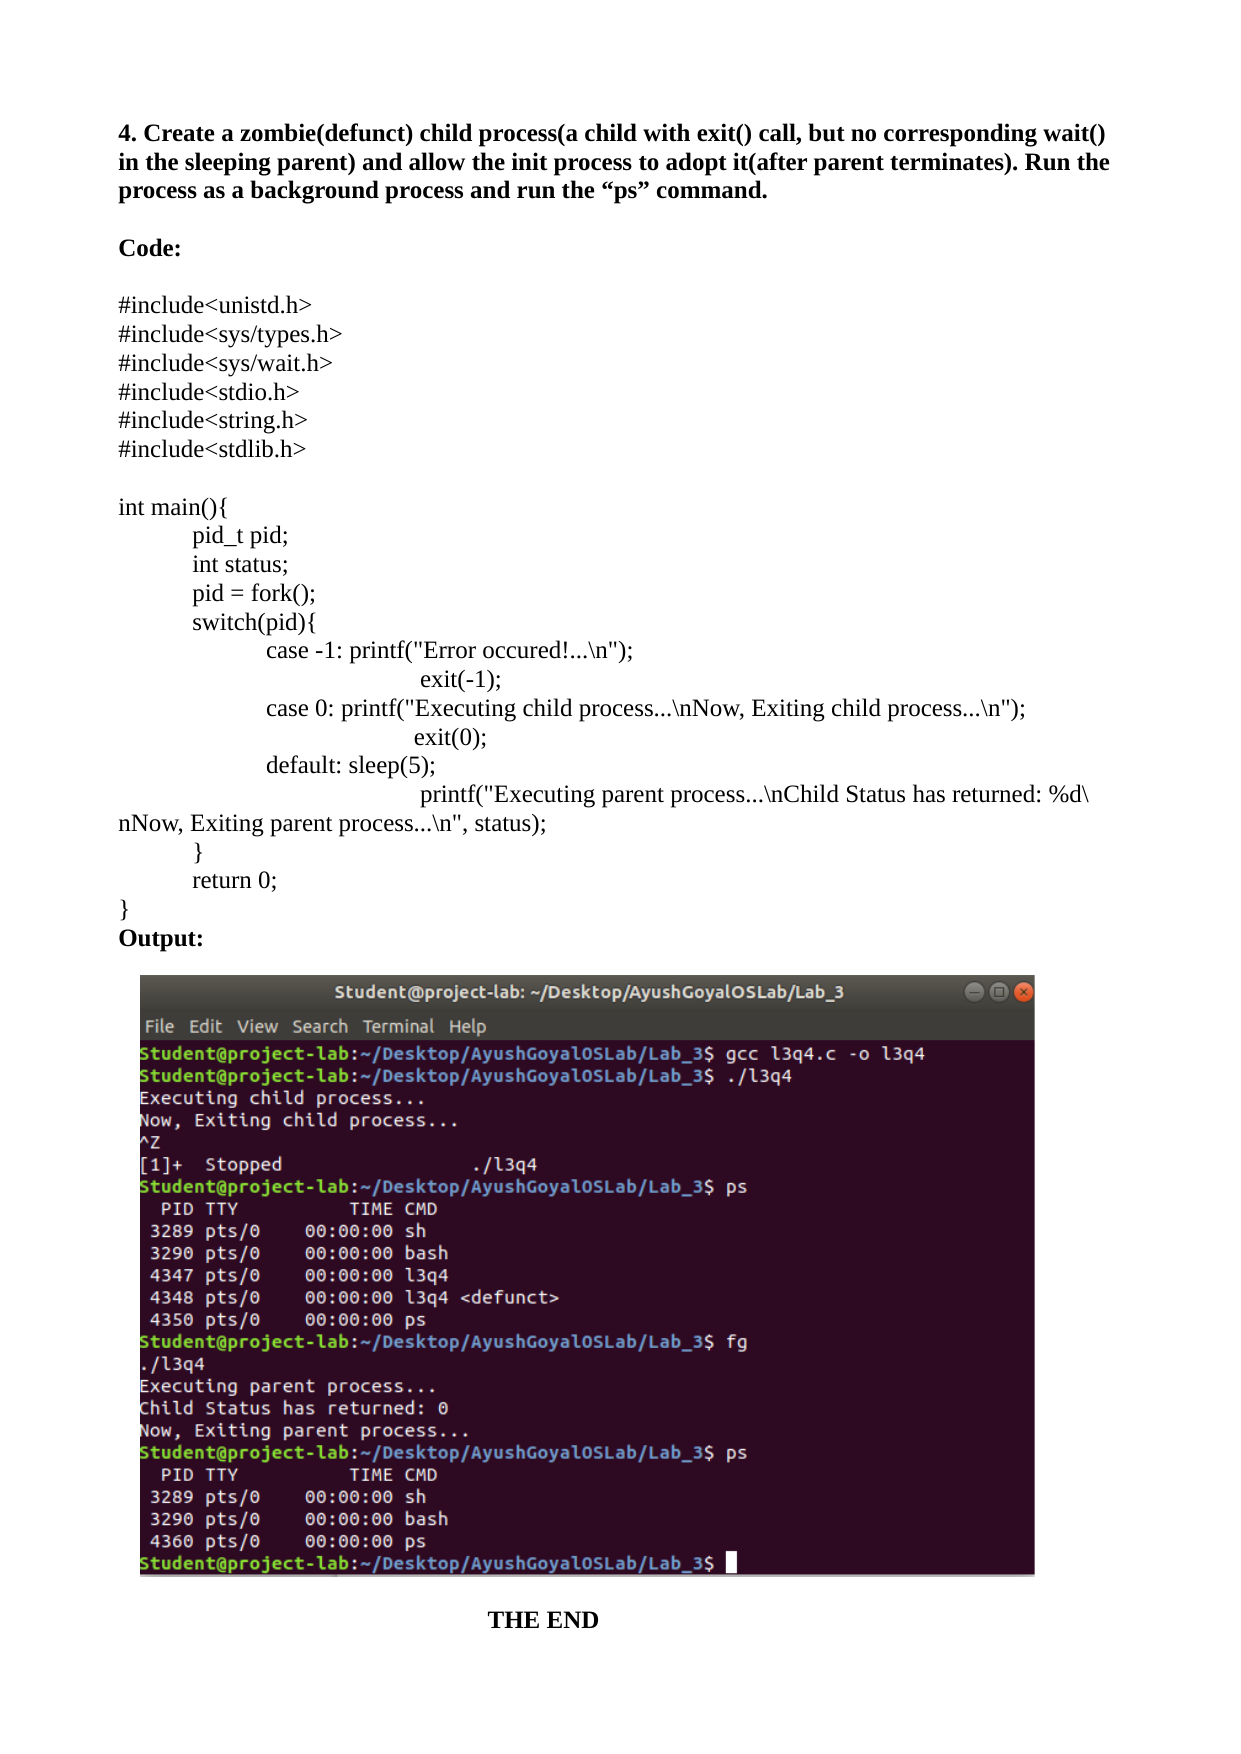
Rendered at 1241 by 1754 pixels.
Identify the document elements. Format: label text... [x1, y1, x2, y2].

text Output: [118, 923, 1122, 952]
text } [118, 894, 1122, 923]
text default: sleep(5); [118, 751, 1122, 779]
text return 0; [118, 866, 1122, 894]
text #include<string.h> [118, 406, 1122, 434]
text #include<sys/wait.h> [118, 348, 1122, 377]
text case 0: printf("Executing child process...\nNow, Exiting child process...\n"); [118, 693, 1122, 722]
text pid_t pid; [118, 521, 1122, 549]
picture [140, 975, 1035, 1577]
text pid = fork(); [118, 578, 1122, 607]
text #include<stdlib.h> [118, 434, 1122, 463]
text switch(pid){ [118, 607, 1122, 636]
text #include<sys/types.h> [118, 319, 1122, 348]
text THE END [118, 1606, 1122, 1634]
text exit(-1); [118, 664, 1122, 693]
text int main(){ [118, 492, 1122, 521]
text 4. Create a zombie(defunct) child process(a child with exit() call, but no corresponding wait() in the sleeping parent) and allow the init process to adopt it(after parent terminates). Run the process as a background process and run the “ps” command. [118, 118, 1122, 204]
text int status; [118, 549, 1122, 578]
text case -1: printf("Error occured!...\n"); [118, 636, 1122, 664]
text #include<unistd.h> [118, 291, 1122, 319]
text printf("Executing parent process...\nChild Status has returned: %d\nNow, Exiting parent process...\n", status); [118, 779, 1122, 837]
text #include<stdio.h> [118, 377, 1122, 406]
text } [118, 837, 1122, 866]
text exit(0); [118, 722, 1122, 751]
text Code: [118, 233, 1122, 262]
